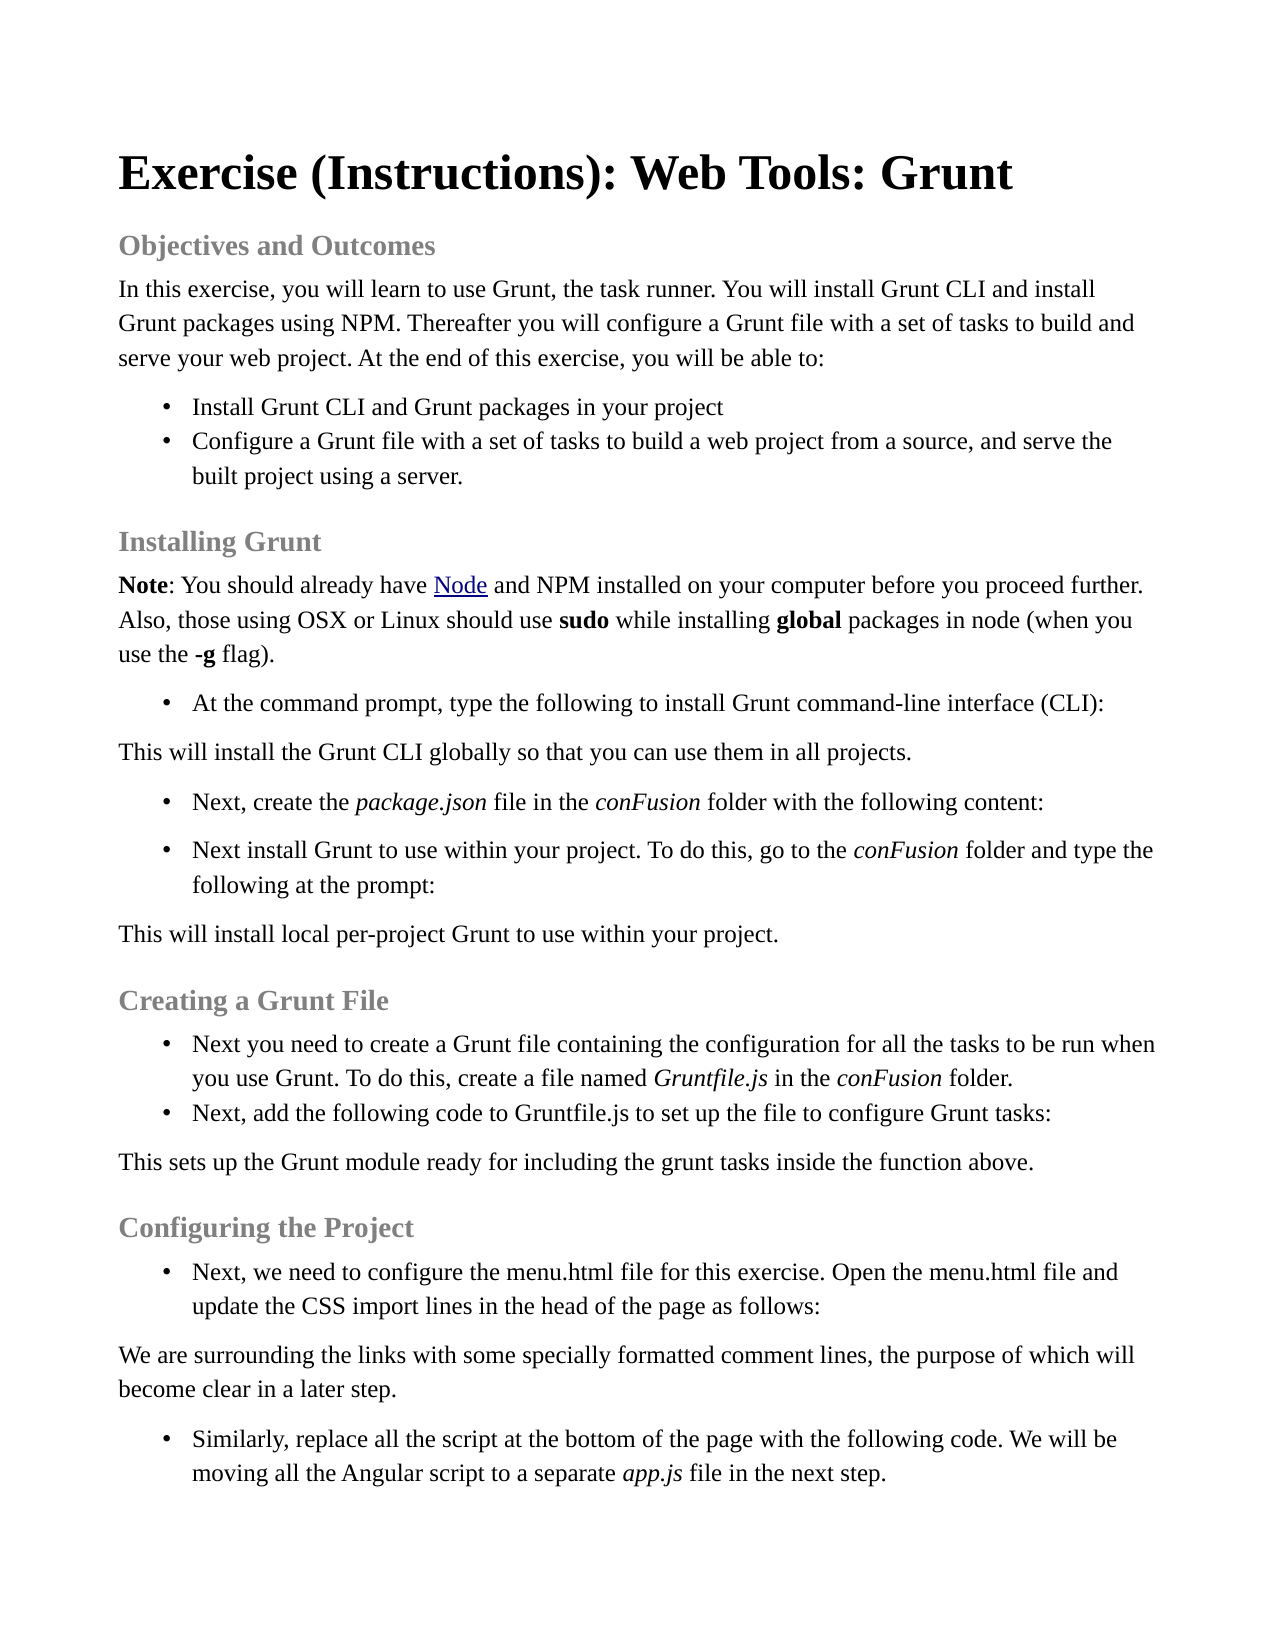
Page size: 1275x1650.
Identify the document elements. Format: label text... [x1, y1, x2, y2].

subtitle Installing Grunt [118, 524, 1157, 558]
subtitle Configuring the Project [118, 1211, 1157, 1244]
subtitle Objectives and Outcomes [118, 228, 1157, 261]
list Next install Grunt to use within your project. To do this, go to the conFusion folder and type the following at the prompt: [162, 836, 1157, 899]
text Note: You should already have Node and NPM installed on your computer before you proceed further. Also, those using OSX or Linux should use sudo while installing global packages in node (when you use the -g flag). [118, 570, 1157, 668]
subtitle Exercise (Instructions): Web Tools: Grunt [118, 143, 1157, 201]
subtitle Creating a Grunt File [118, 983, 1157, 1016]
list At the command prompt, type the following to install Grunt command-line interface (CLI): [162, 688, 1157, 717]
list Next, we need to configure the menu.html file for this exercise. Open the menu.html file and update the CSS import lines in the head of the page as follows: [162, 1257, 1157, 1320]
text In this exercise, you will learn to use Grunt, the task runner. You will install Grunt CLI and install Grunt packages using NPM. Thereafter you will configure a Grunt file with a set of tasks to build and serve your web project. At the end of this exercise, you will be able to: [118, 274, 1157, 371]
list Next, add the following code to Gruntfile.js to set up the file to configure Grunt tasks: [162, 1098, 1157, 1127]
text This will install the Grunt CLI globally so that you can use them in all projects. [118, 737, 1157, 766]
text This will install local per-project Grunt to use within your project. [118, 919, 1157, 948]
list Install Grunt CLI and Grunt packages in your project [162, 392, 1157, 421]
list Next you need to create a Grunt file containing the configuration for all the tasks to be run when you use Grunt. To do this, create a file named Gruntfile.js in the conFusion folder. [162, 1029, 1157, 1092]
list Next, create the package.json file in the conFusion folder with the following content: [162, 787, 1157, 815]
text This sets up the Grunt module ready for including the grunt tasks inside the function above. [118, 1147, 1157, 1176]
list Configure a Grunt file with a set of tasks to build a web project from a source, and serve the built project using a server. [162, 426, 1157, 489]
text We are surrounding the links with some specially formatted comment lines, the purpose of which will become clear in a later step. [118, 1340, 1157, 1403]
list Similarly, replace all the script at the bottom of the page with the following code. We will be moving all the Angular script to a separate app.js file in the next step. [162, 1424, 1157, 1487]
